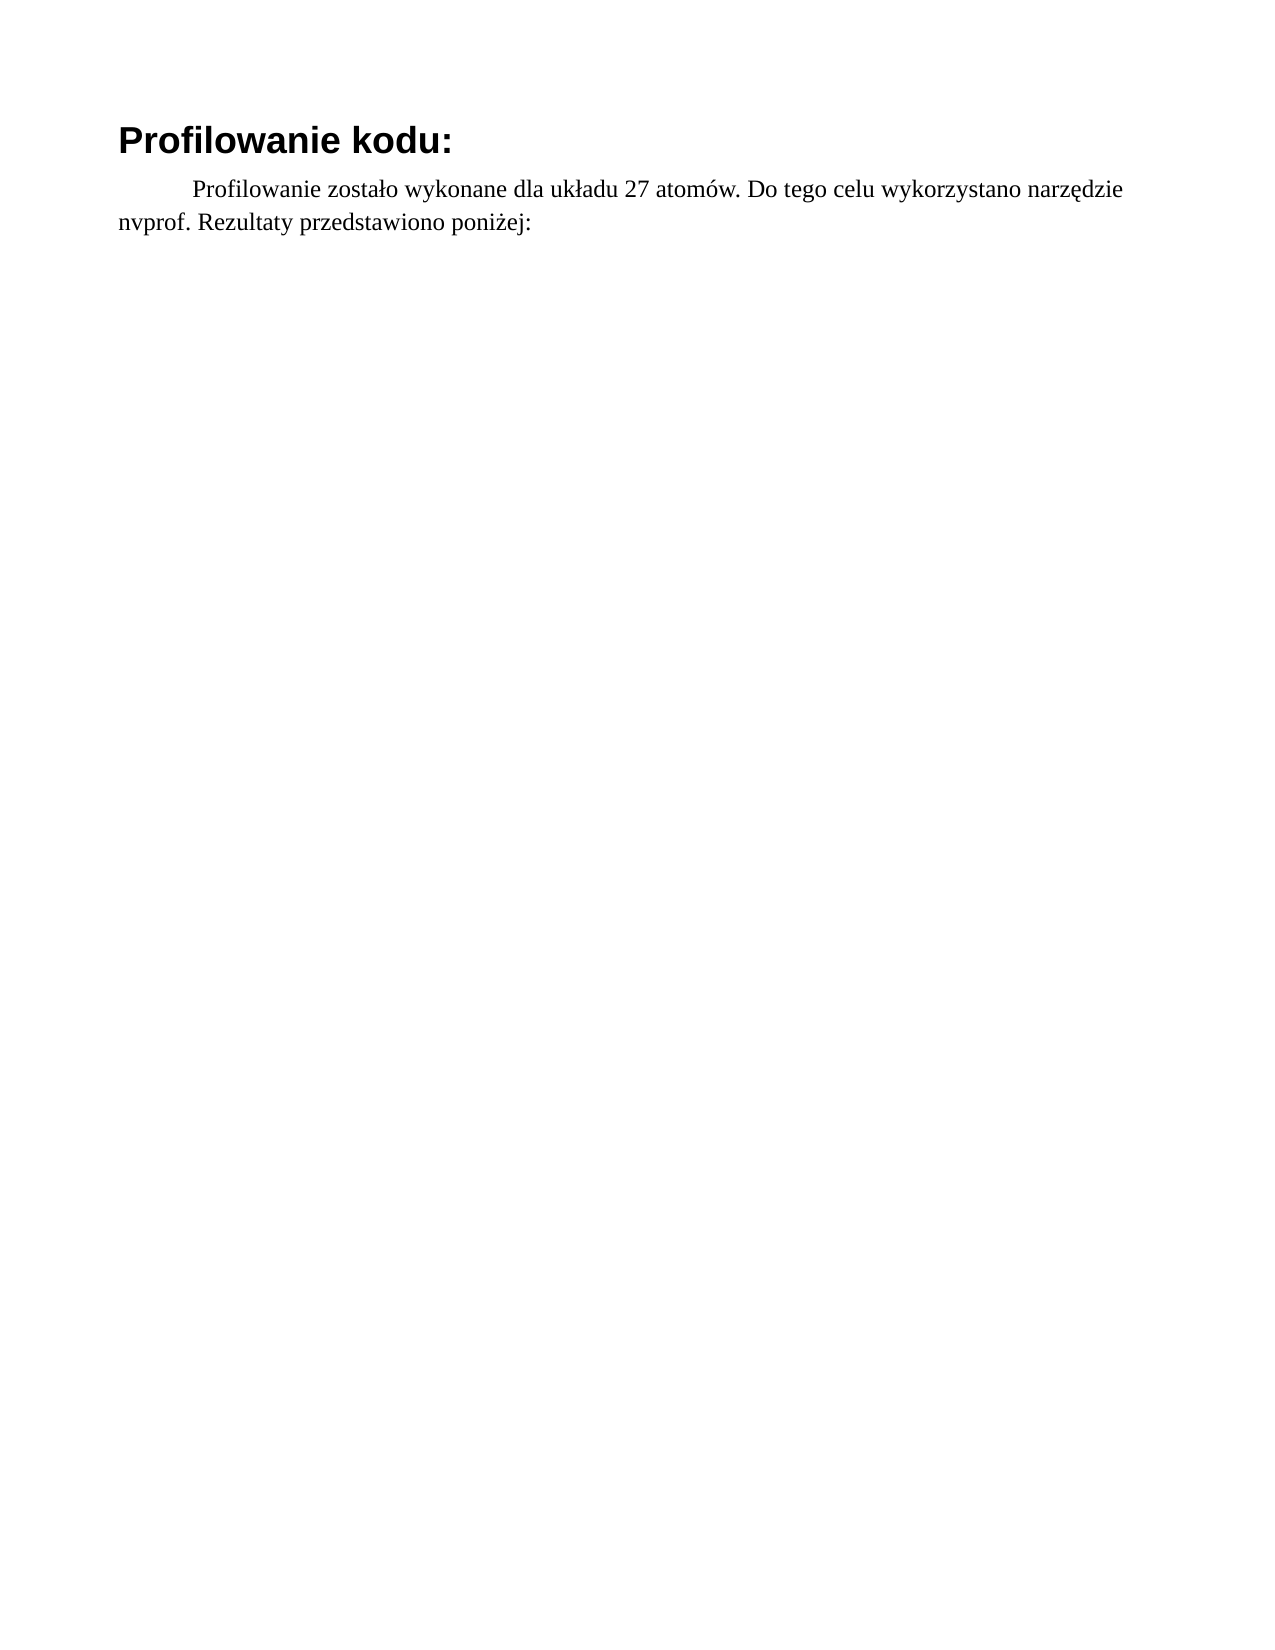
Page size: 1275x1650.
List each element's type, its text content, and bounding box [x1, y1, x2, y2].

text Profilowanie zostało wykonane dla układu 27 atomów. Do tego celu wykorzystano narzędzie nvprof. Rezultaty przedstawiono poniżej: [118, 174, 1157, 236]
subtitle Profilowanie kodu: [118, 118, 1157, 161]
